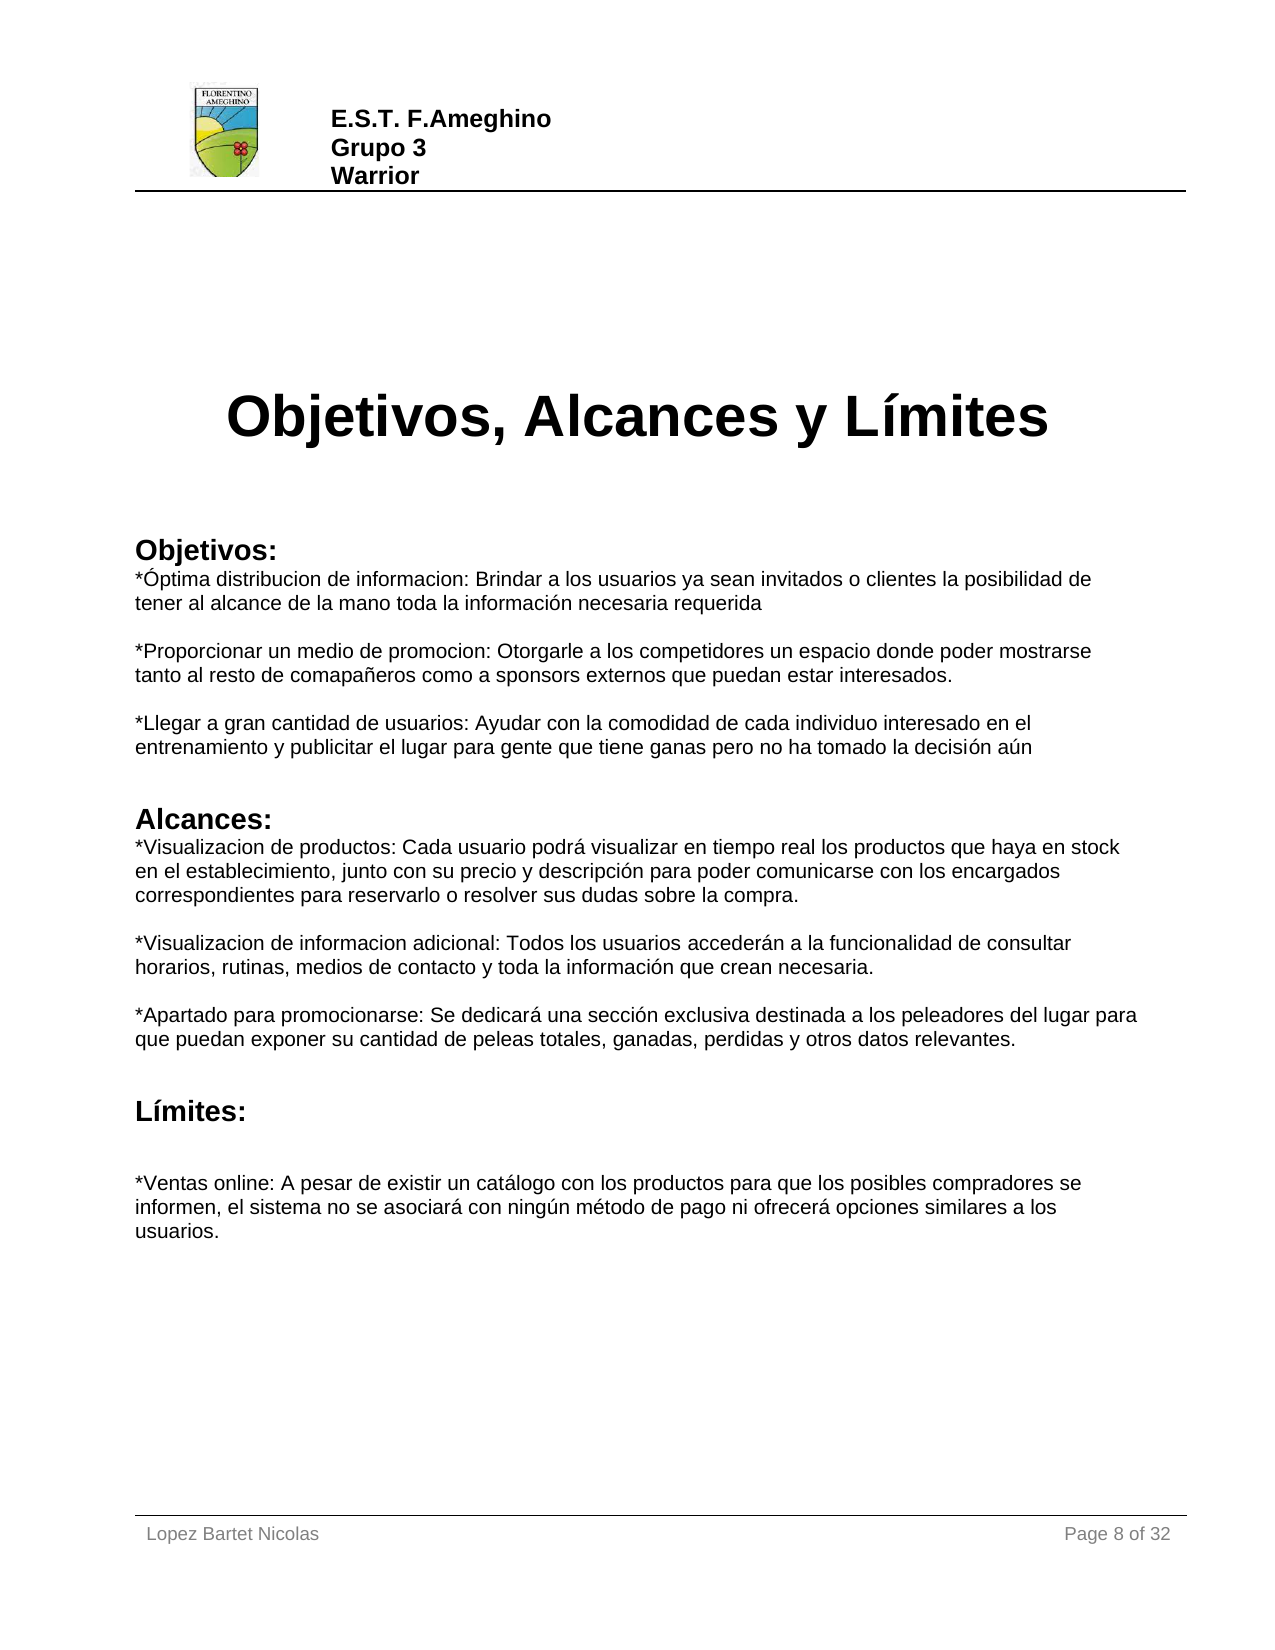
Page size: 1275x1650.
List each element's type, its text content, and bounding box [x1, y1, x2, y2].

text Objetivos: [135, 533, 1140, 567]
text *Apartado para promocionarse: Se dedicará una sección exclusiva destinada a los peleadores del lugar para que puedan exponer su cantidad de peleas totales, ganadas, perdidas y otros datos relevantes. [135, 1003, 1140, 1051]
text *Proporcionar un medio de promocion: Otorgarle a los competidores un espacio donde poder mostrarse tanto al resto de comapañeros como a sponsors externos que puedan estar interesados. [135, 639, 1140, 687]
text *Óptima distribucion de informacion: Brindar a los usuarios ya sean invitados o clientes la posibilidad de tener al alcance de la mano toda la información necesaria requerida [135, 567, 1140, 615]
picture [189, 82, 260, 177]
text *Llegar a gran cantidad de usuarios: Ayudar con la comodidad de cada individuo interesado en el entrenamiento y publicitar el lugar para gente que tiene ganas pero no ha tomado la decisión aún [135, 711, 1140, 758]
text *Ventas online: A pesar de existir un catálogo con los productos para que los posibles compradores se informen, el sistema no se asociará con ningún método de pago ni ofrecerá opciones similares a los usuarios. [135, 1171, 1140, 1242]
text *Visualizacion de productos: Cada usuario podrá visualizar en tiempo real los productos que haya en stock en el establecimiento, junto con su precio y descripción para poder comunicarse con los encargados correspondientes para reservarlo o resolver sus dudas sobre la compra. [135, 835, 1140, 907]
text Límites: [135, 1094, 1140, 1127]
text *Visualizacion de informacion adicional: Todos los usuarios accederán a la funcionalidad de consultar horarios, rutinas, medios de contacto y toda la información que crean necesaria. [135, 931, 1140, 979]
title Objetivos, Alcances y Límites [135, 382, 1140, 449]
text Alcances: [135, 802, 1140, 835]
